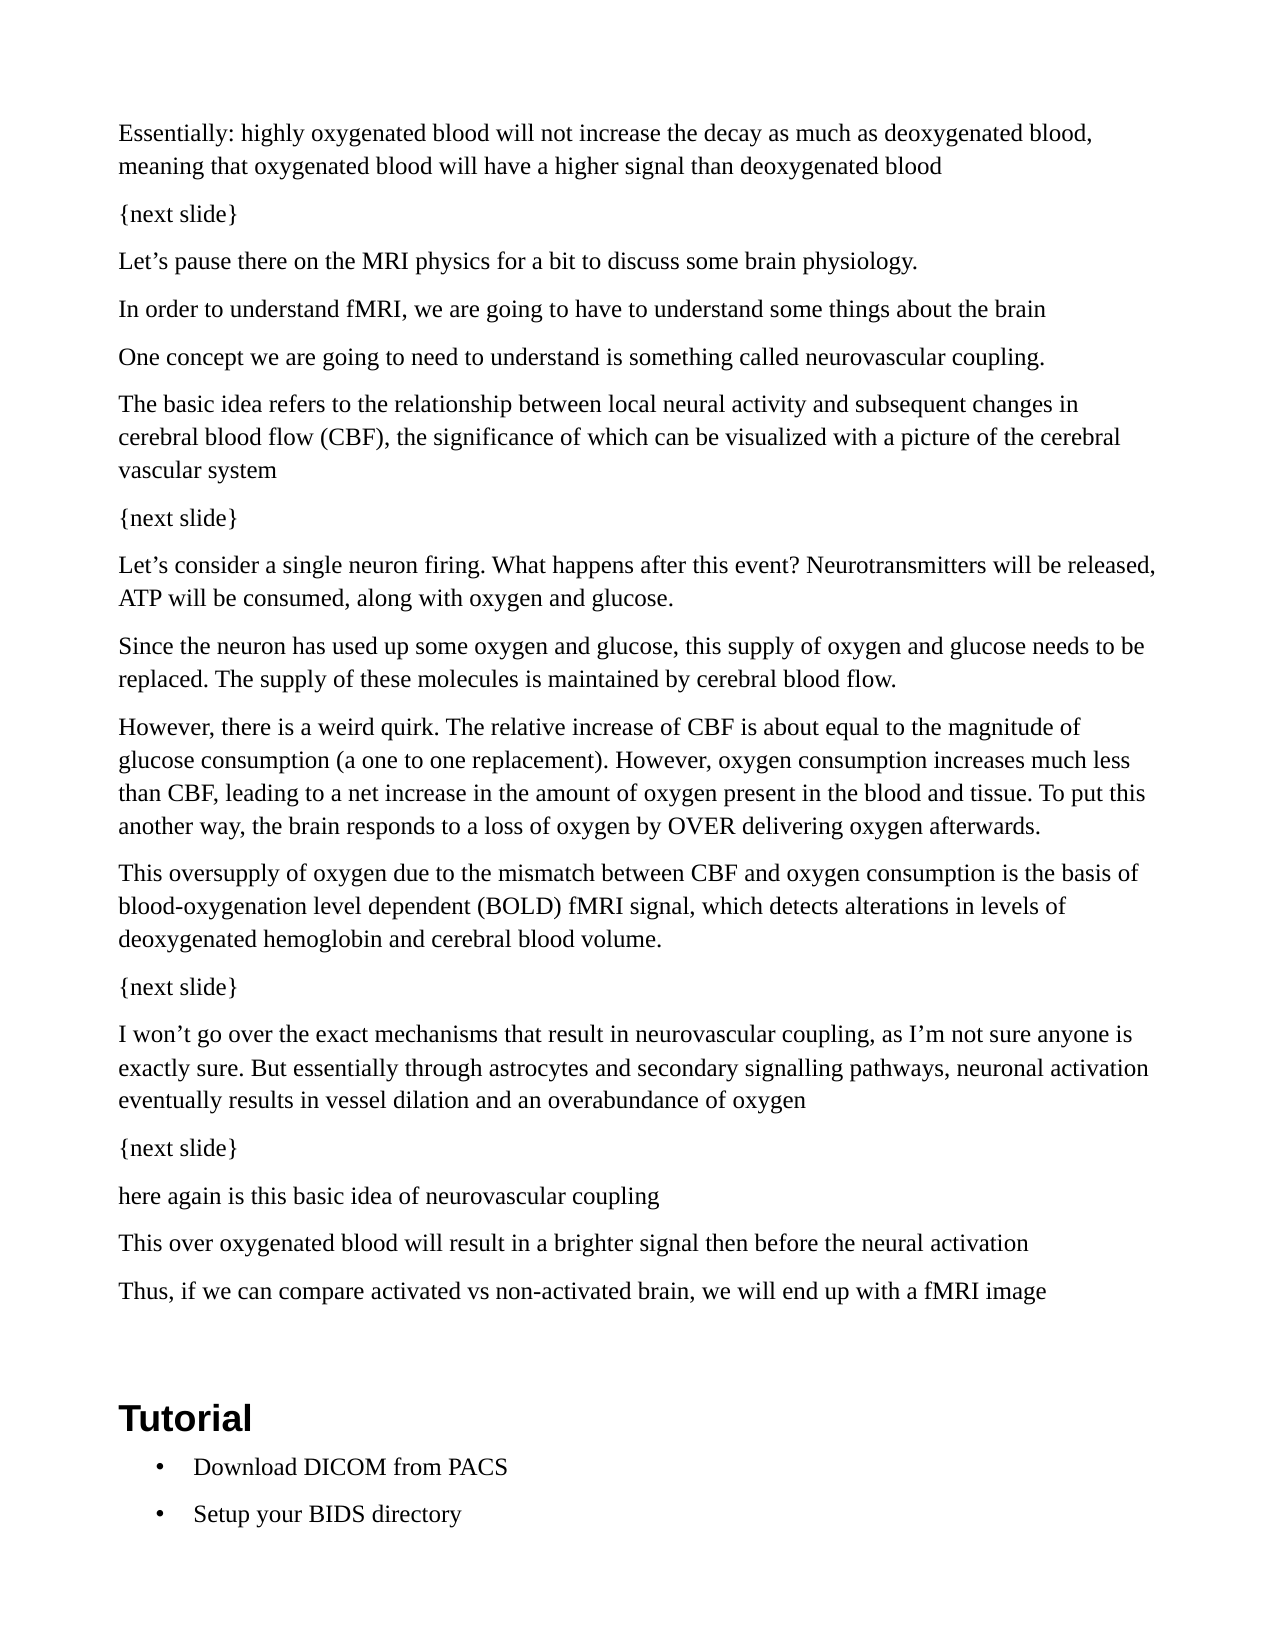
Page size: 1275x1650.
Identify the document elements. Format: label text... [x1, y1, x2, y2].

list Setup your BIDS directory [156, 1499, 1157, 1528]
text I won’t go over the exact mechanisms that result in neurovascular coupling, as I’m not sure anyone is exactly sure. But essentially through astrocytes and secondary signalling pathways, neuronal activation eventually results in vessel dilation and an overabundance of oxygen [118, 1019, 1157, 1114]
text In order to understand fMRI, we are going to have to understand some things about the brain [118, 294, 1157, 323]
text One concept we are going to need to understand is something called neurovascular coupling. [118, 342, 1157, 370]
text However, there is a weird quirk. The relative increase of CBF is about equal to the magnitude of glucose consumption (a one to one replacement). However, oxygen consumption increases much less than CBF, leading to a net increase in the amount of oxygen present in the blood and tissue. To put this another way, the brain responds to a loss of oxygen by OVER delivering oxygen afterwards. [118, 712, 1157, 839]
list Download DICOM from PACS [156, 1452, 1157, 1481]
text This over oxygenated blood will result in a brighter signal then before the neural activation [118, 1228, 1157, 1257]
text {next slide} [118, 972, 1157, 1001]
subtitle Tutorial [118, 1396, 1157, 1439]
text Let’s consider a single neuron firing. What happens after this event? Neurotransmitters will be released, ATP will be consumed, along with oxygen and glucose. [118, 550, 1157, 612]
text Let’s pause there on the MRI physics for a bit to discuss some brain physiology. [118, 246, 1157, 275]
text This oversupply of oxygen due to the mismatch between CBF and oxygen consumption is the basis of blood-oxygenation level dependent (BOLD) fMRI signal, which detects alterations in levels of deoxygenated hemoglobin and cerebral blood volume. [118, 858, 1157, 953]
text Thus, if we can compare activated vs non-activated brain, we will end up with a fMRI image [118, 1276, 1157, 1305]
text {next slide} [118, 503, 1157, 532]
text here again is this basic idea of neurovascular coupling [118, 1181, 1157, 1209]
text Essentially: highly oxygenated blood will not increase the decay as much as deoxygenated blood, meaning that oxygenated blood will have a higher signal than deoxygenated blood [118, 118, 1157, 180]
text Since the neuron has used up some oxygen and glucose, this supply of oxygen and glucose needs to be replaced. The supply of these molecules is maintained by cerebral blood flow. [118, 631, 1157, 693]
text {next slide} [118, 199, 1157, 227]
text {next slide} [118, 1133, 1157, 1162]
text The basic idea refers to the relationship between local neural activity and subsequent changes in cerebral blood flow (CBF), the significance of which can be visualized with a picture of the cerebral vascular system [118, 389, 1157, 484]
